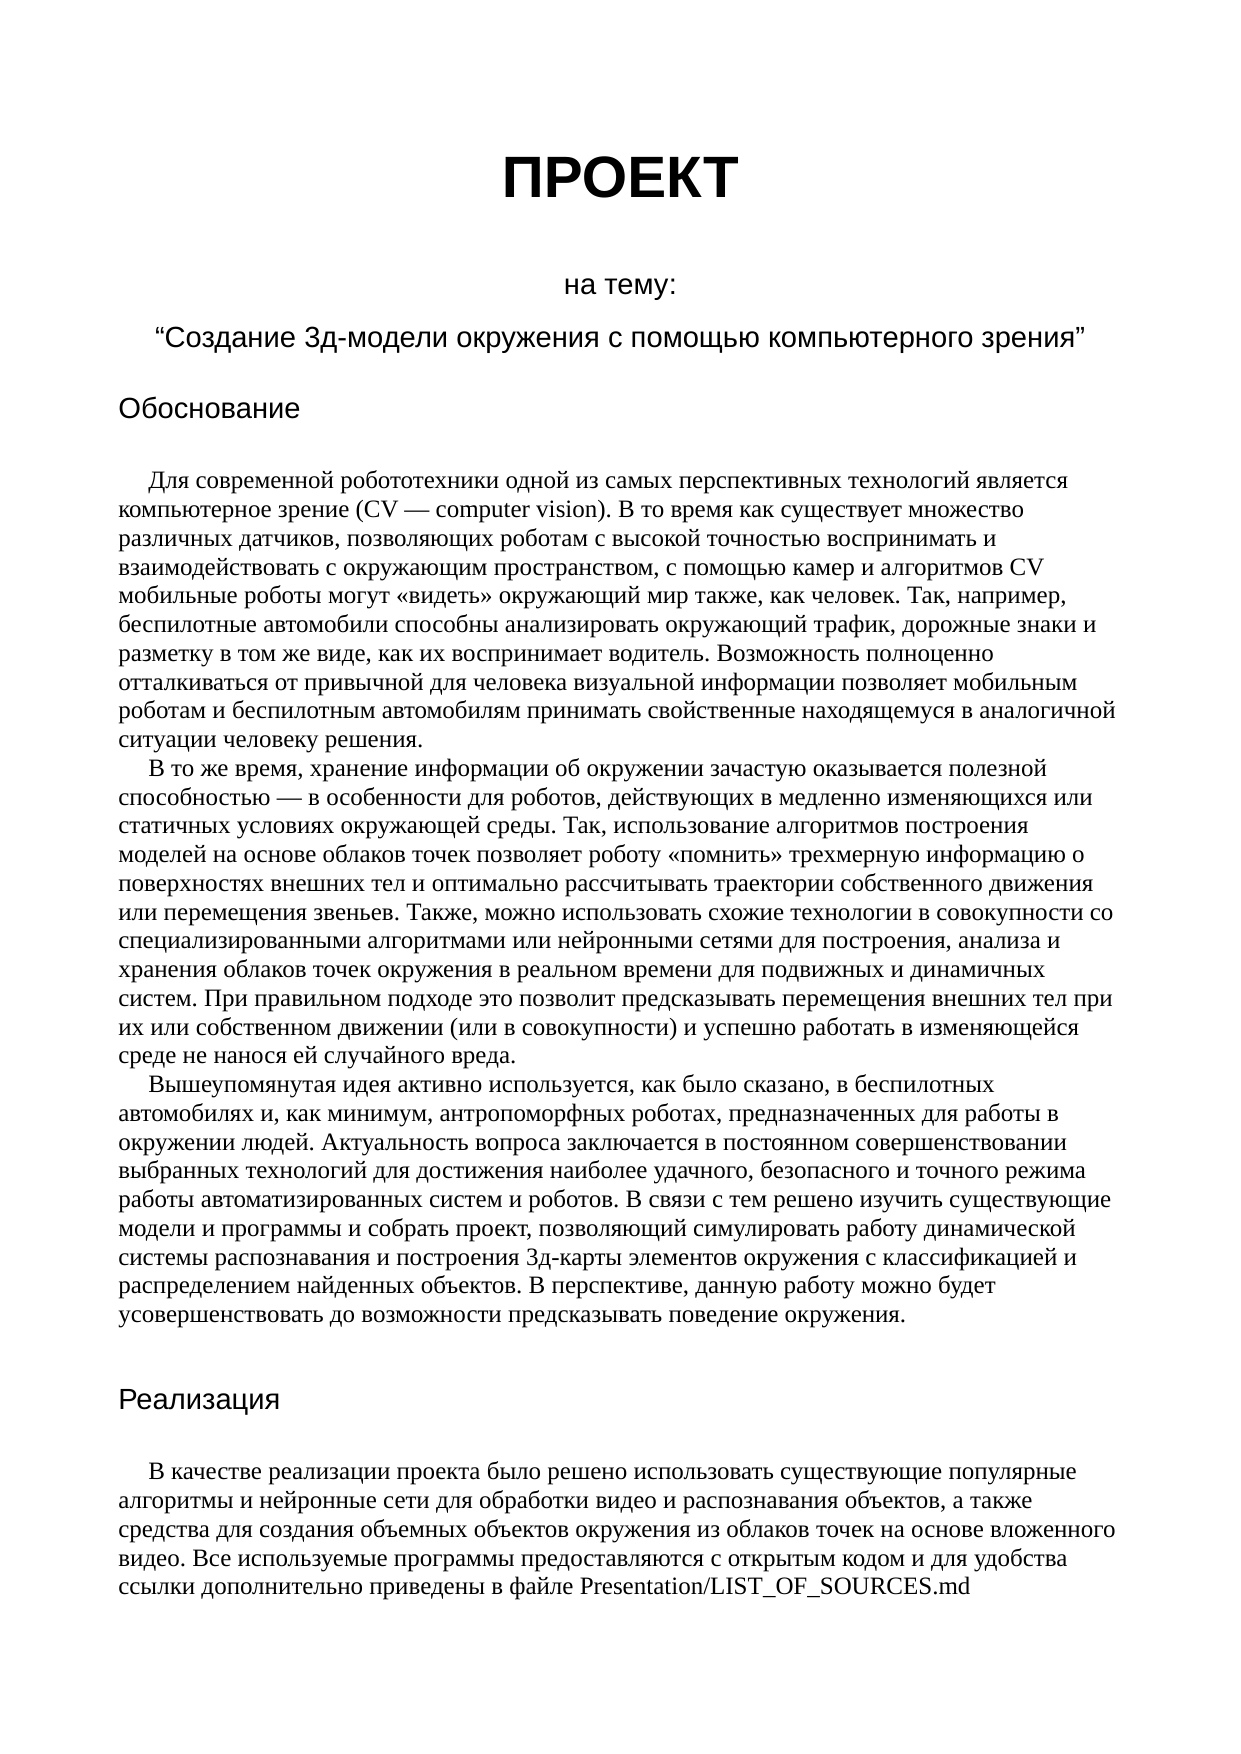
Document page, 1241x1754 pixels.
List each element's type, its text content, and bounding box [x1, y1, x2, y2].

text В то же время, хранение информации об окружении зачастую оказывается полезной способностью — в особенности для роботов, действующих в медленно изменяющихся или статичных условиях окружающей среды. Так, использование алгоритмов построения моделей на основе облаков точек позволяет роботу «помнить» трехмерную информацию о поверхностях внешних тел и оптимально рассчитывать траектории собственного движения или перемещения звеньев. Также, можно использовать схожие технологии в совокупности со специализированными алгоритмами или нейронными сетями для построения, анализа и хранения облаков точек окружения в реальном времени для подвижных и динамичных систем. При правильном подходе это позволит предсказывать перемещения внешних тел при их или собственном движении (или в совокупности) и успешно работать в изменяющейся среде не нанося ей случайного вреда. [118, 753, 1122, 1069]
text В качестве реализации проекта было решено использовать существующие популярные алгоритмы и нейронные сети для обработки видео и распознавания объектов, а также средства для создания объемных объектов окружения из облаков точек на основе вложенного видео. Все используемые программы предоставляются с открытым кодом и для удобства ссылки дополнительно приведены в файле Presentation/LIST_OF_SOURCES.md [118, 1456, 1122, 1600]
text Для современной робототехники одной из самых перспективных технологий является компьютерное зрение (CV — computer vision). В то время как существует множество различных датчиков, позволяющих роботам с высокой точностью воспринимать и взаимодействовать с окружающим пространством, с помощью камер и алгоритмов CV мобильные роботы могут «видеть» окружающий мир также, как человек. Так, например, беспилотные автомобили способны анализировать окружающий трафик, дорожные знаки и разметку в том же виде, как их воспринимает водитель. Возможность полноценно отталкиваться от привычной для человека визуальной информации позволяет мобильным роботам и беспилотным автомобилям принимать свойственные находящемуся в аналогичной ситуации человеку решения. [118, 465, 1122, 753]
subtitle на тему: [118, 267, 1122, 301]
subtitle Реализация [118, 1382, 1122, 1415]
subtitle “Создание 3д-модели окружения с помощью компьютерного зрения” [118, 319, 1122, 353]
title ПРОЕКТ [118, 143, 1122, 210]
text Вышеупомянутая идея активно используется, как было сказано, в беспилотных автомобилях и, как минимум, антропоморфных роботах, предназначенных для работы в окружении людей. Актуальность вопроса заключается в постоянном совершенствовании выбранных технологий для достижения наиболее удачного, безопасного и точного режима работы автоматизированных систем и роботов. В связи с тем решено изучить существующие модели и программы и собрать проект, позволяющий симулировать работу динамической системы распознавания и построения 3д-карты элементов окружения с классификацией и распределением найденных объектов. В перспективе, данную работу можно будет усовершенствовать до возможности предсказывать поведение окружения. [118, 1069, 1122, 1328]
subtitle Обоснование [118, 391, 1122, 424]
